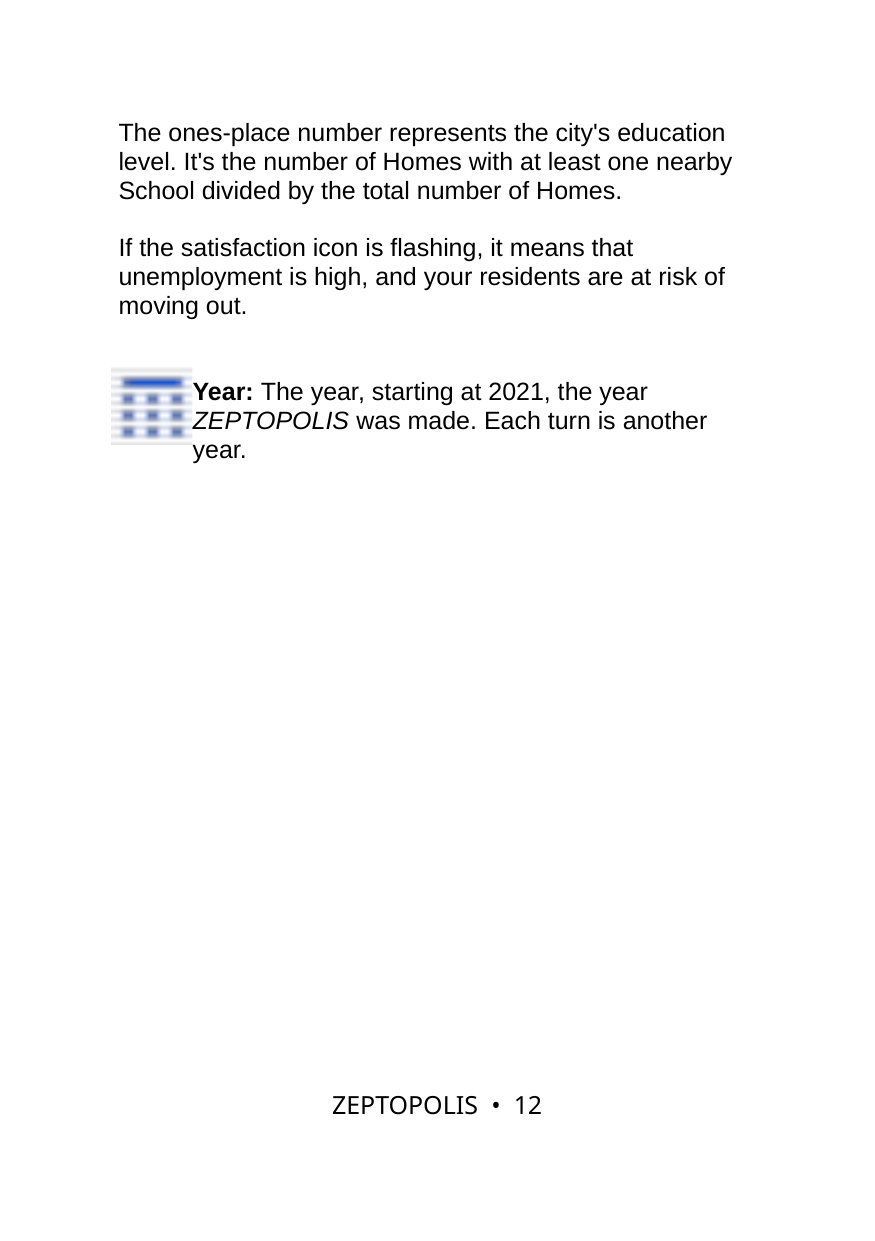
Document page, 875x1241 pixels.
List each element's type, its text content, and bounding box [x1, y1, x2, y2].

picture [111, 367, 193, 445]
text Year: The year, starting at 2021, the year ZEPTOPOLIS was made. Each turn is another year. [193, 377, 756, 463]
text The ones-place number represents the city's education level. It's the number of Homes with at least one nearby School divided by the total number of Homes. [118, 118, 756, 204]
text If the satisfaction icon is flashing, it means that unemployment is high, and your residents are at risk of moving out. [118, 233, 756, 319]
